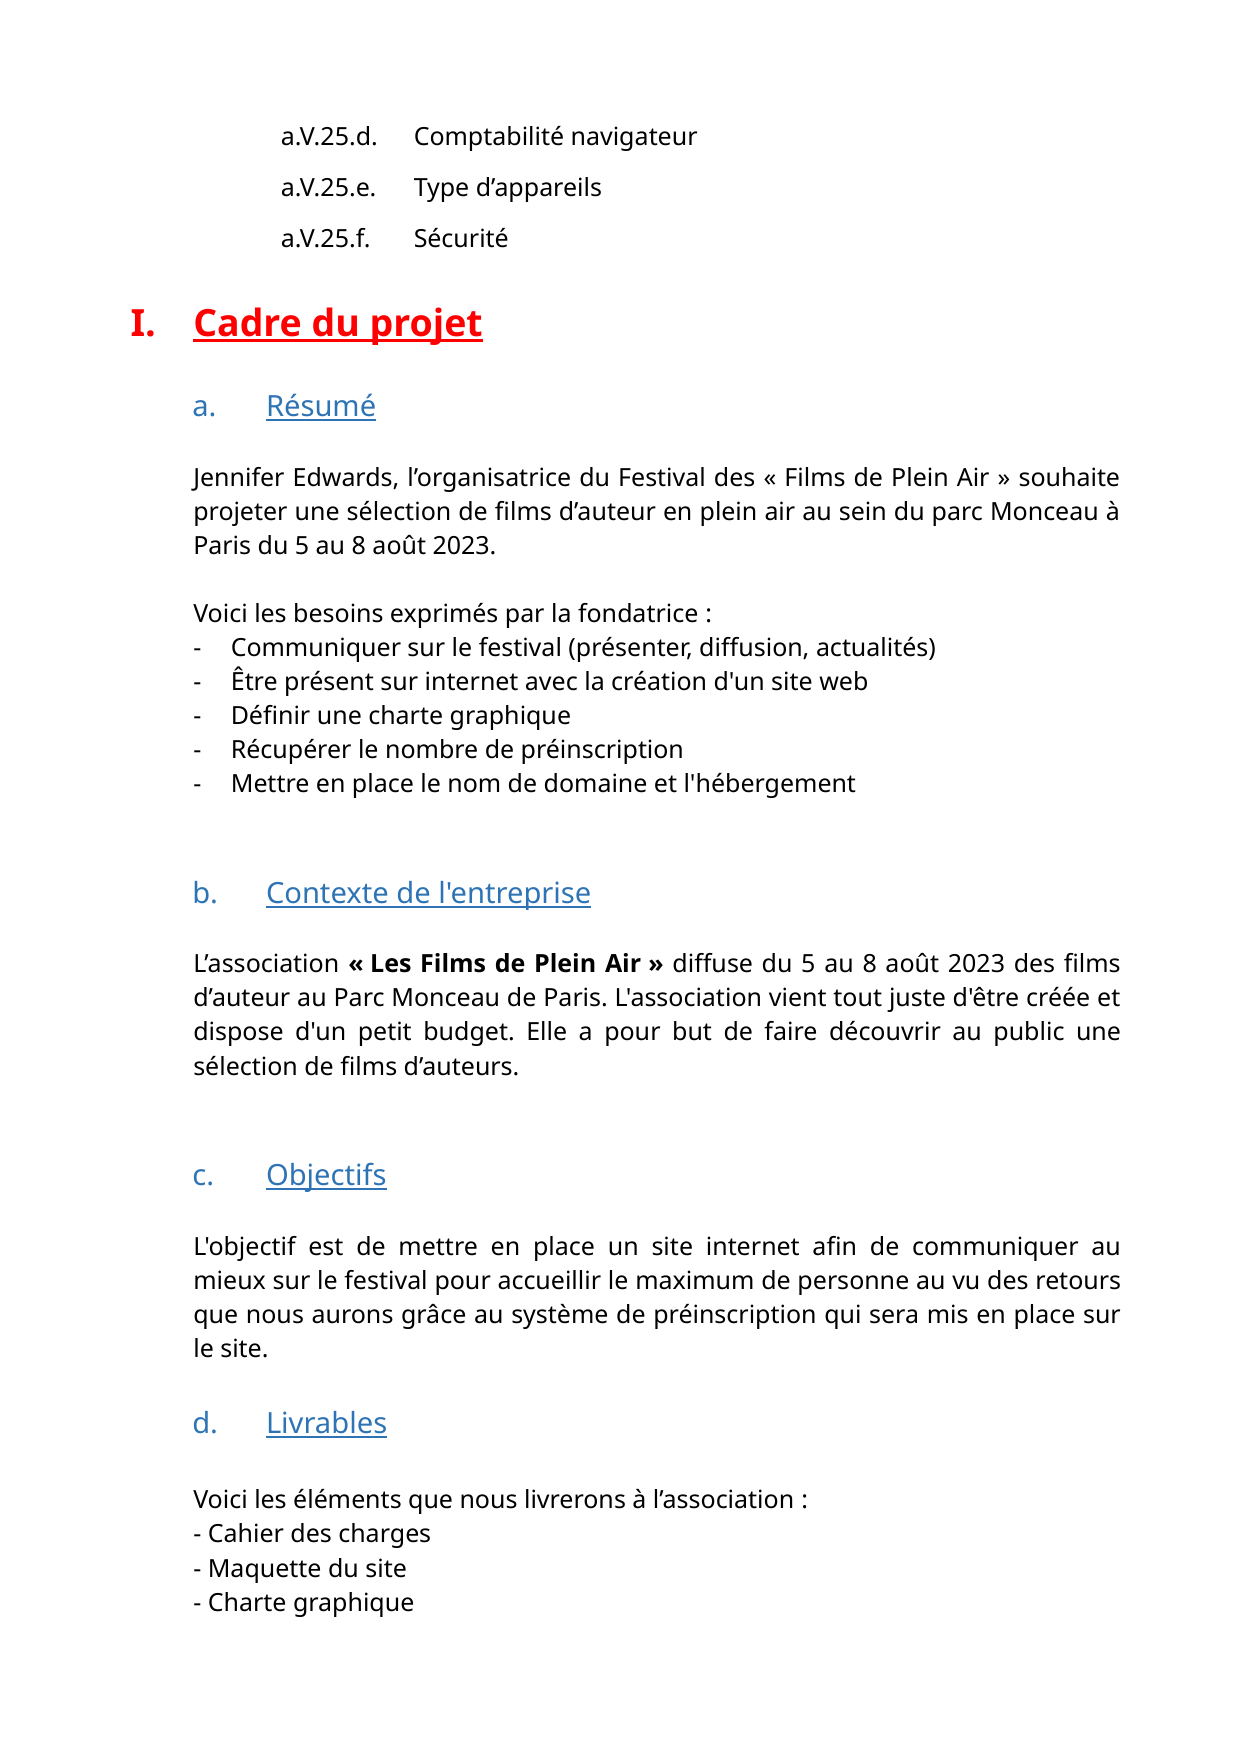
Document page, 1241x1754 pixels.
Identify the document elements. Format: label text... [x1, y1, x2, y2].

text Jennifer Edwards, l’organisatrice du Festival des « Films de Plein Air » souhaite projeter une sélection de films d’auteur en plein air au sein du parc Monceau à Paris du 5 au 8 août 2023. [193, 459, 1122, 561]
list Communiquer sur le festival (présenter, diffusion, actualités) [193, 629, 1122, 664]
list Définir une charte graphique [193, 698, 1122, 732]
subtitle Objectifs [192, 1154, 1122, 1194]
list Comptabilité navigateur [281, 118, 1122, 152]
text Voici les éléments que nous livrerons à l’association : [193, 1482, 1122, 1516]
subtitle Contexte de l'entreprise [192, 872, 1122, 912]
text - Maquette du site [193, 1550, 1122, 1584]
text - Cahier des charges [193, 1516, 1122, 1550]
subtitle Livrables [192, 1403, 1122, 1442]
list Mettre en place le nom de domaine et l'hébergement [193, 766, 1122, 800]
list Récupérer le nombre de préinscription [193, 732, 1122, 766]
text Voici les besoins exprimés par la fondatrice : [193, 596, 1122, 629]
subtitle Résumé [192, 386, 1122, 425]
text - Charte graphique [193, 1584, 1122, 1618]
list Type d’appareils [281, 169, 1122, 203]
subtitle Cadre du projet [156, 296, 1122, 347]
list Sécurité [281, 220, 1122, 254]
text L’association « Les Films de Plein Air » diffuse du 5 au 8 août 2023 des films d’auteur au Parc Monceau de Paris. L'association vient tout juste d'être créée et dispose d'un petit budget. Elle a pour but de faire découvrir au public une sélection de films d’auteurs. [193, 946, 1122, 1082]
text L'objectif est de mettre en place un site internet afin de communiquer au mieux sur le festival pour accueillir le maximum de personne au vu des retours que nous aurons grâce au système de préinscription qui sera mis en place sur le site. [193, 1228, 1122, 1364]
list Être présent sur internet avec la création d'un site web [193, 664, 1122, 698]
